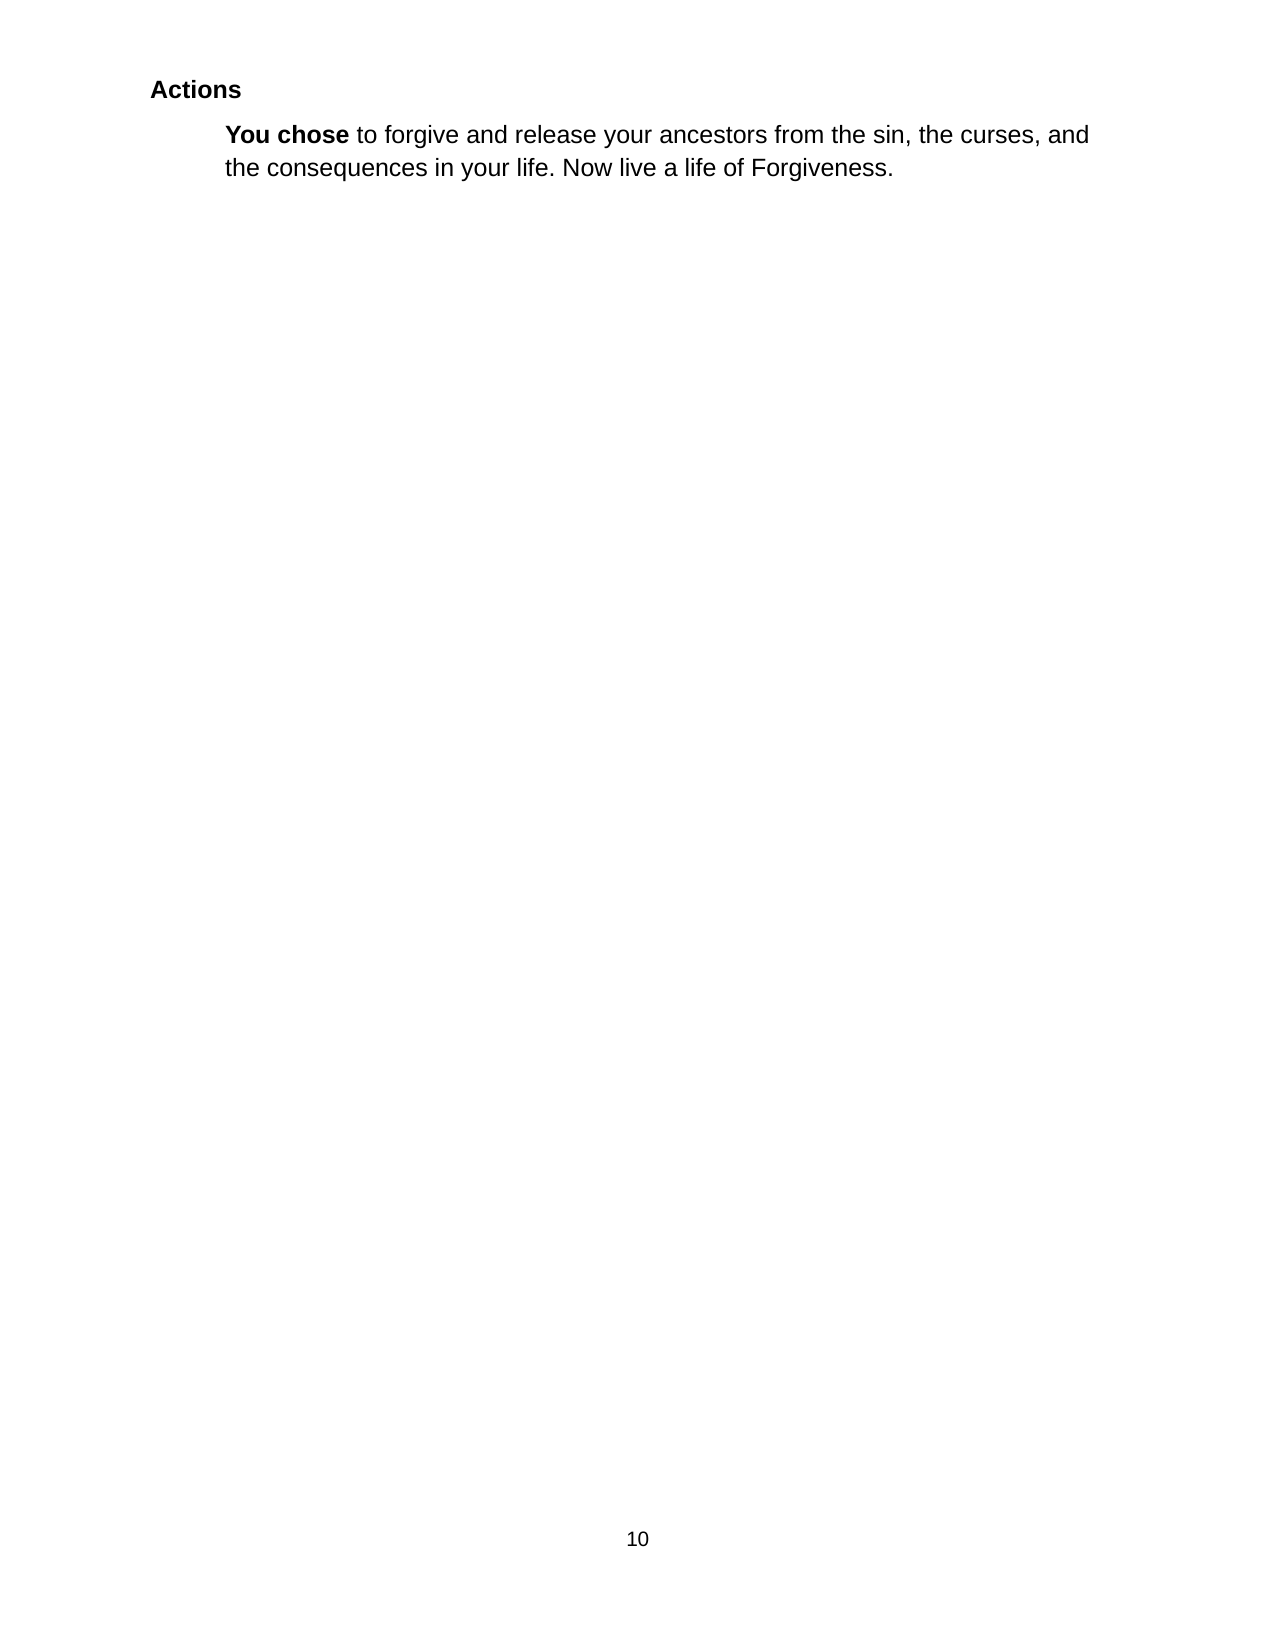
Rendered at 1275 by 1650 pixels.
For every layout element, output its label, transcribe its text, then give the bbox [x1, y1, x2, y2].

text You chose to forgive and release your ancestors from the sin, the curses, and the consequences in your life. Now live a life of Forgiveness. [225, 120, 1125, 182]
subtitle Actions [150, 75, 1125, 104]
